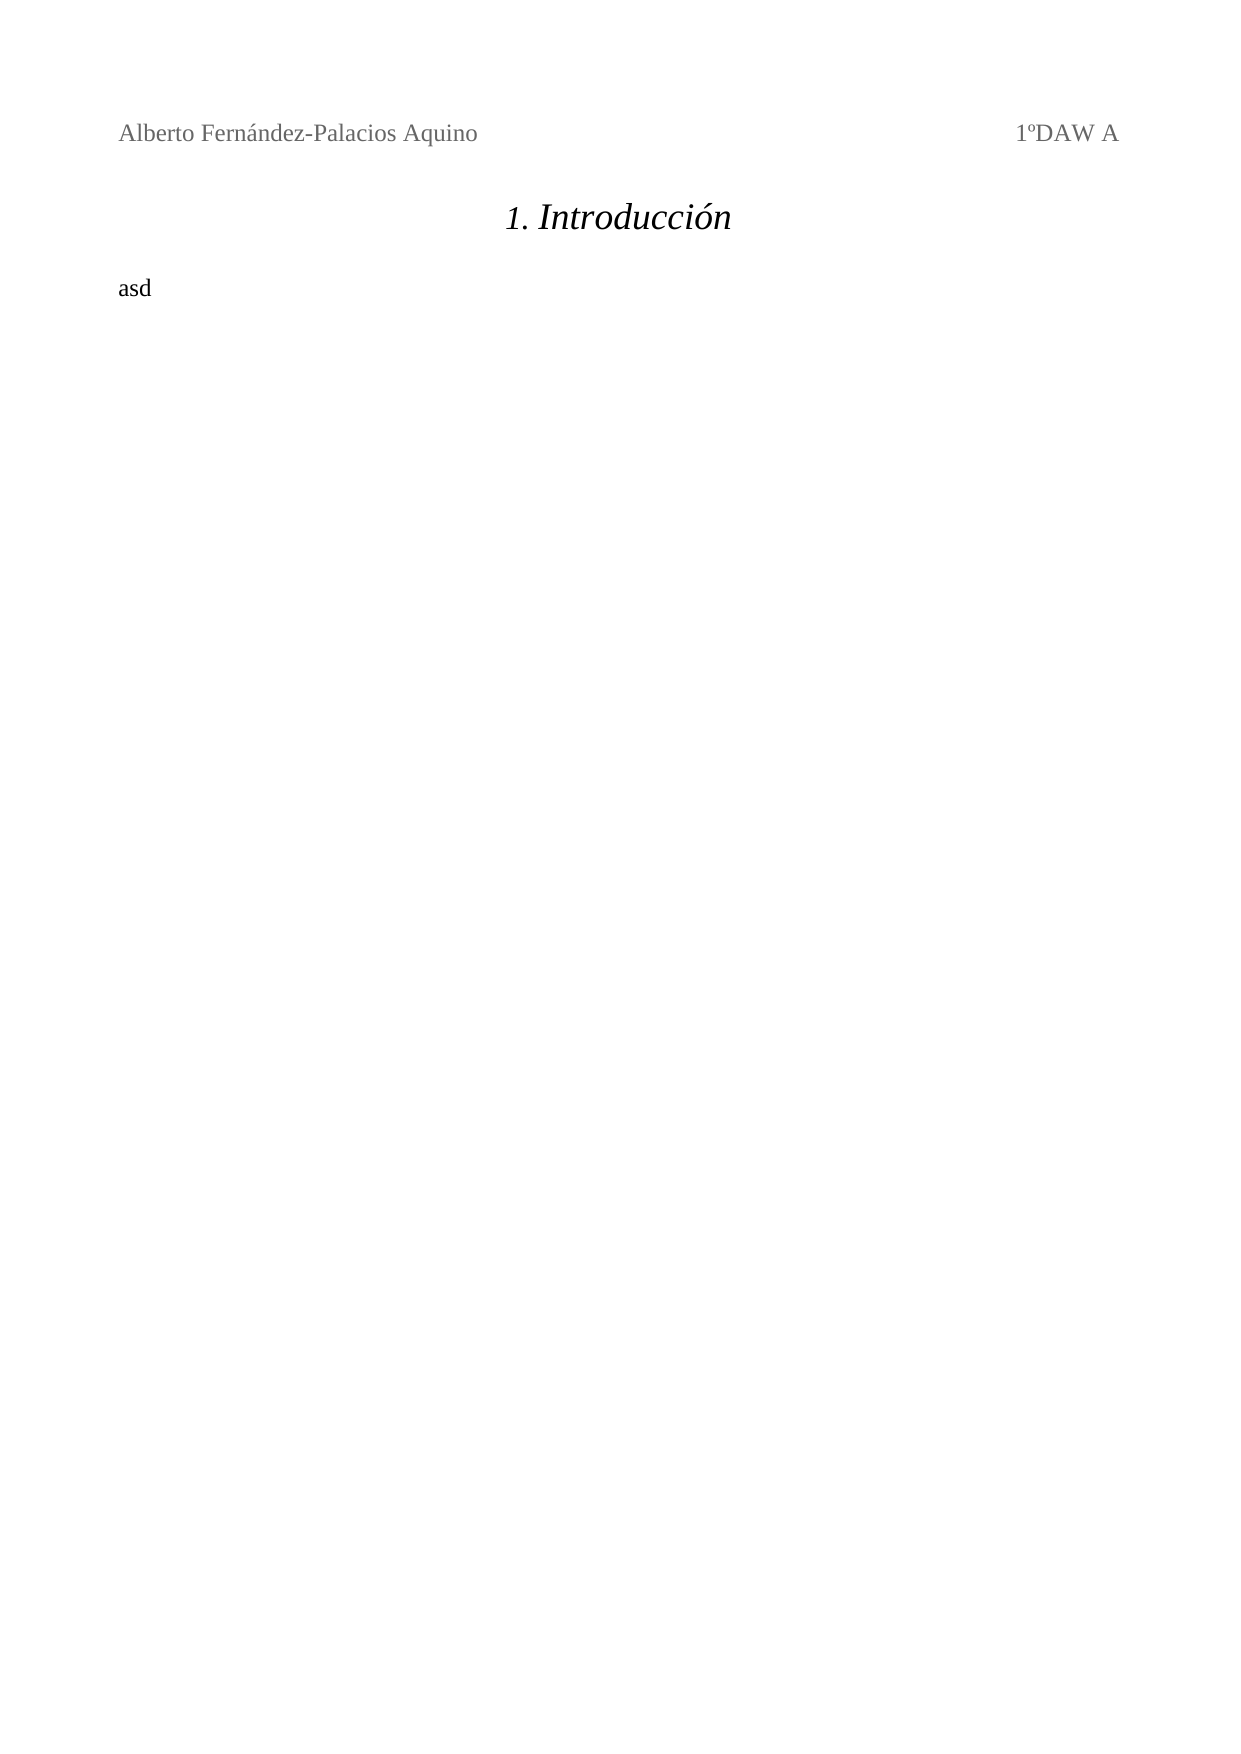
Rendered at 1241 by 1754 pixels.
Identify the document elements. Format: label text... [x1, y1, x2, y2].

text asd [118, 273, 1122, 302]
text 1. Introducción [118, 194, 1122, 237]
